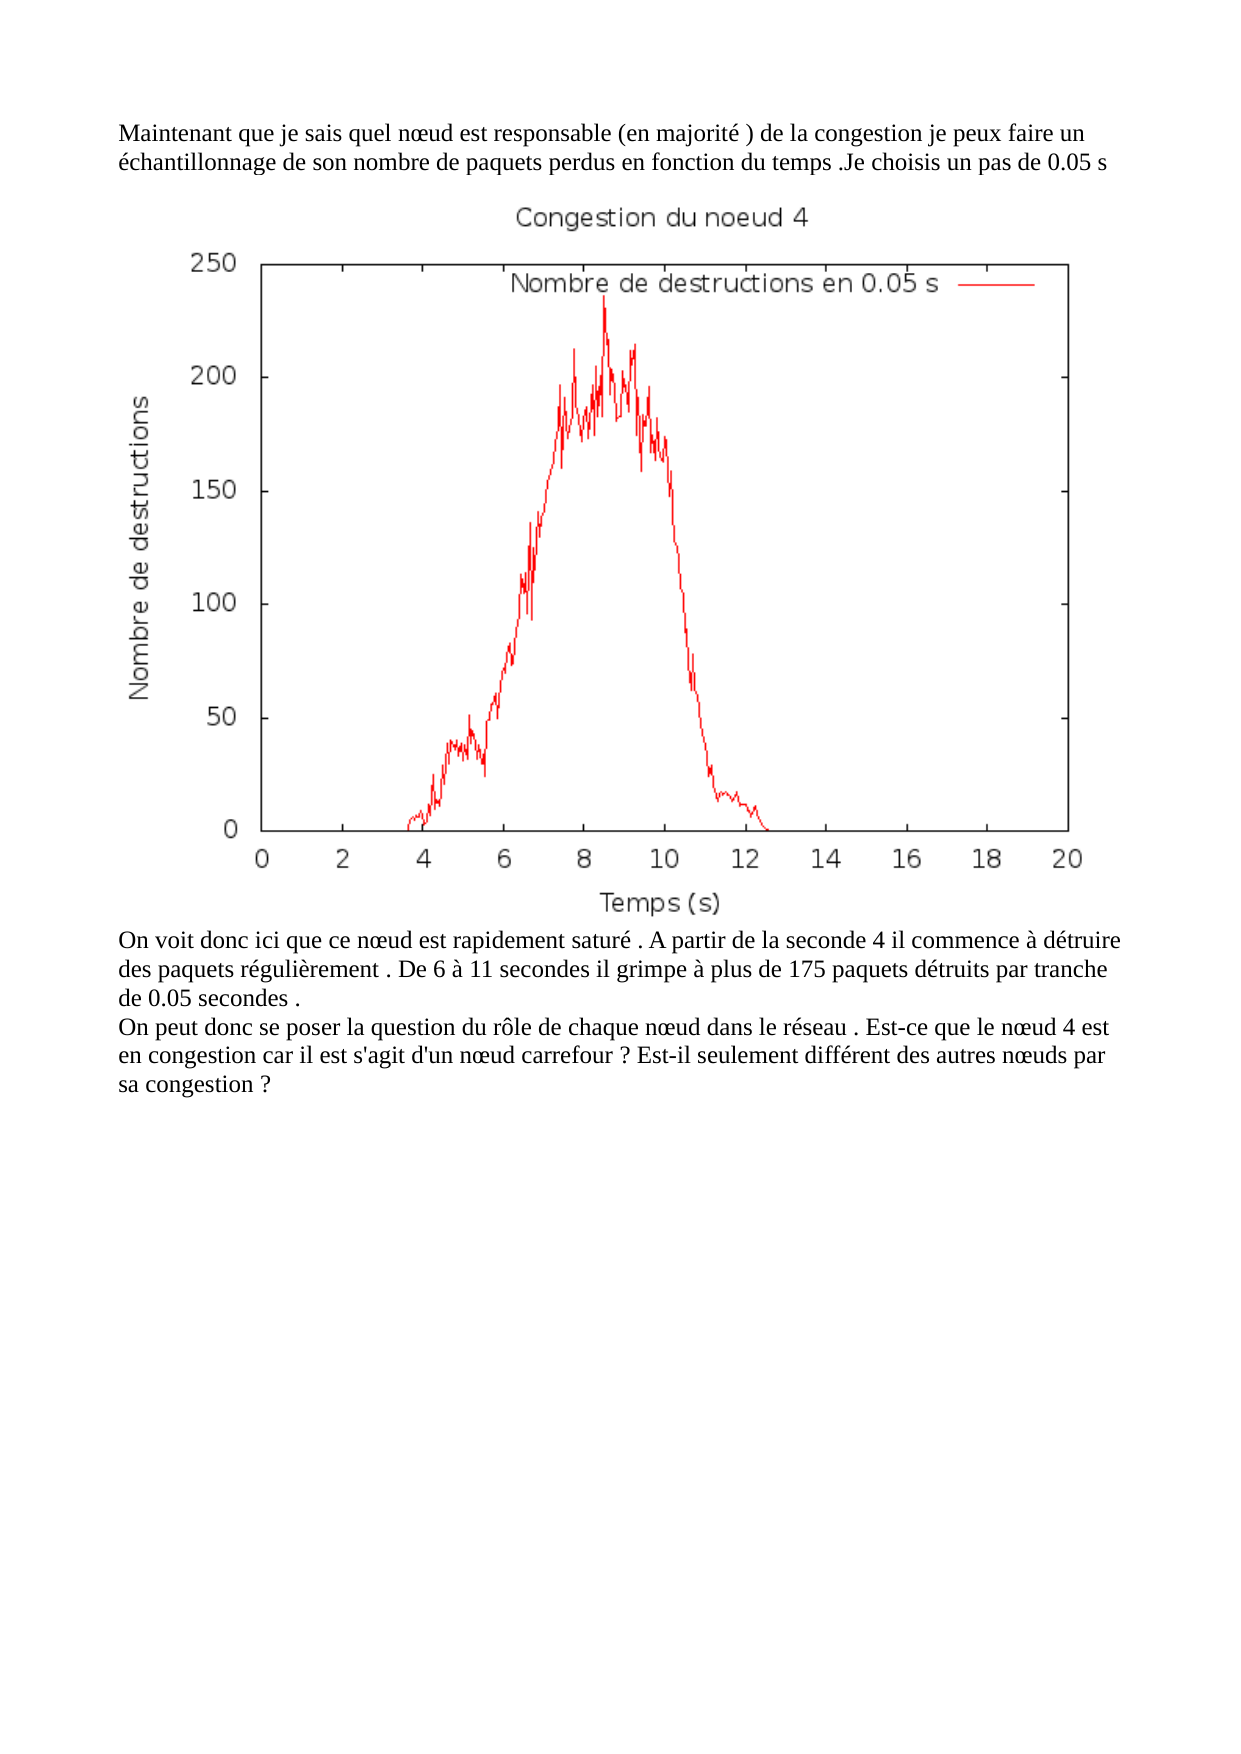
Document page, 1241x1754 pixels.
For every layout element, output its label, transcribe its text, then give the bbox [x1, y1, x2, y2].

text Maintenant que je sais quel nœud est responsable (en majorité ) de la congestion je peux faire un échantillonnage de son nombre de paquets perdus en fonction du temps .Je choisis un pas de 0.05 s [118, 118, 1122, 176]
text On voit donc ici que ce nœud est rapidement saturé . A partir de la seconde 4 il commence à détruire des paquets régulièrement . De 6 à 11 secondes il grimpe à plus de 175 paquets détruits par tranche de 0.05 secondes . [118, 176, 1122, 1012]
picture [120, 175, 1121, 926]
text On peut donc se poser la question du rôle de chaque nœud dans le réseau . Est-ce que le nœud 4 est en congestion car il est s'agit d'un nœud carrefour ? Est-il seulement différent des autres nœuds par sa congestion ? [118, 1012, 1122, 1098]
